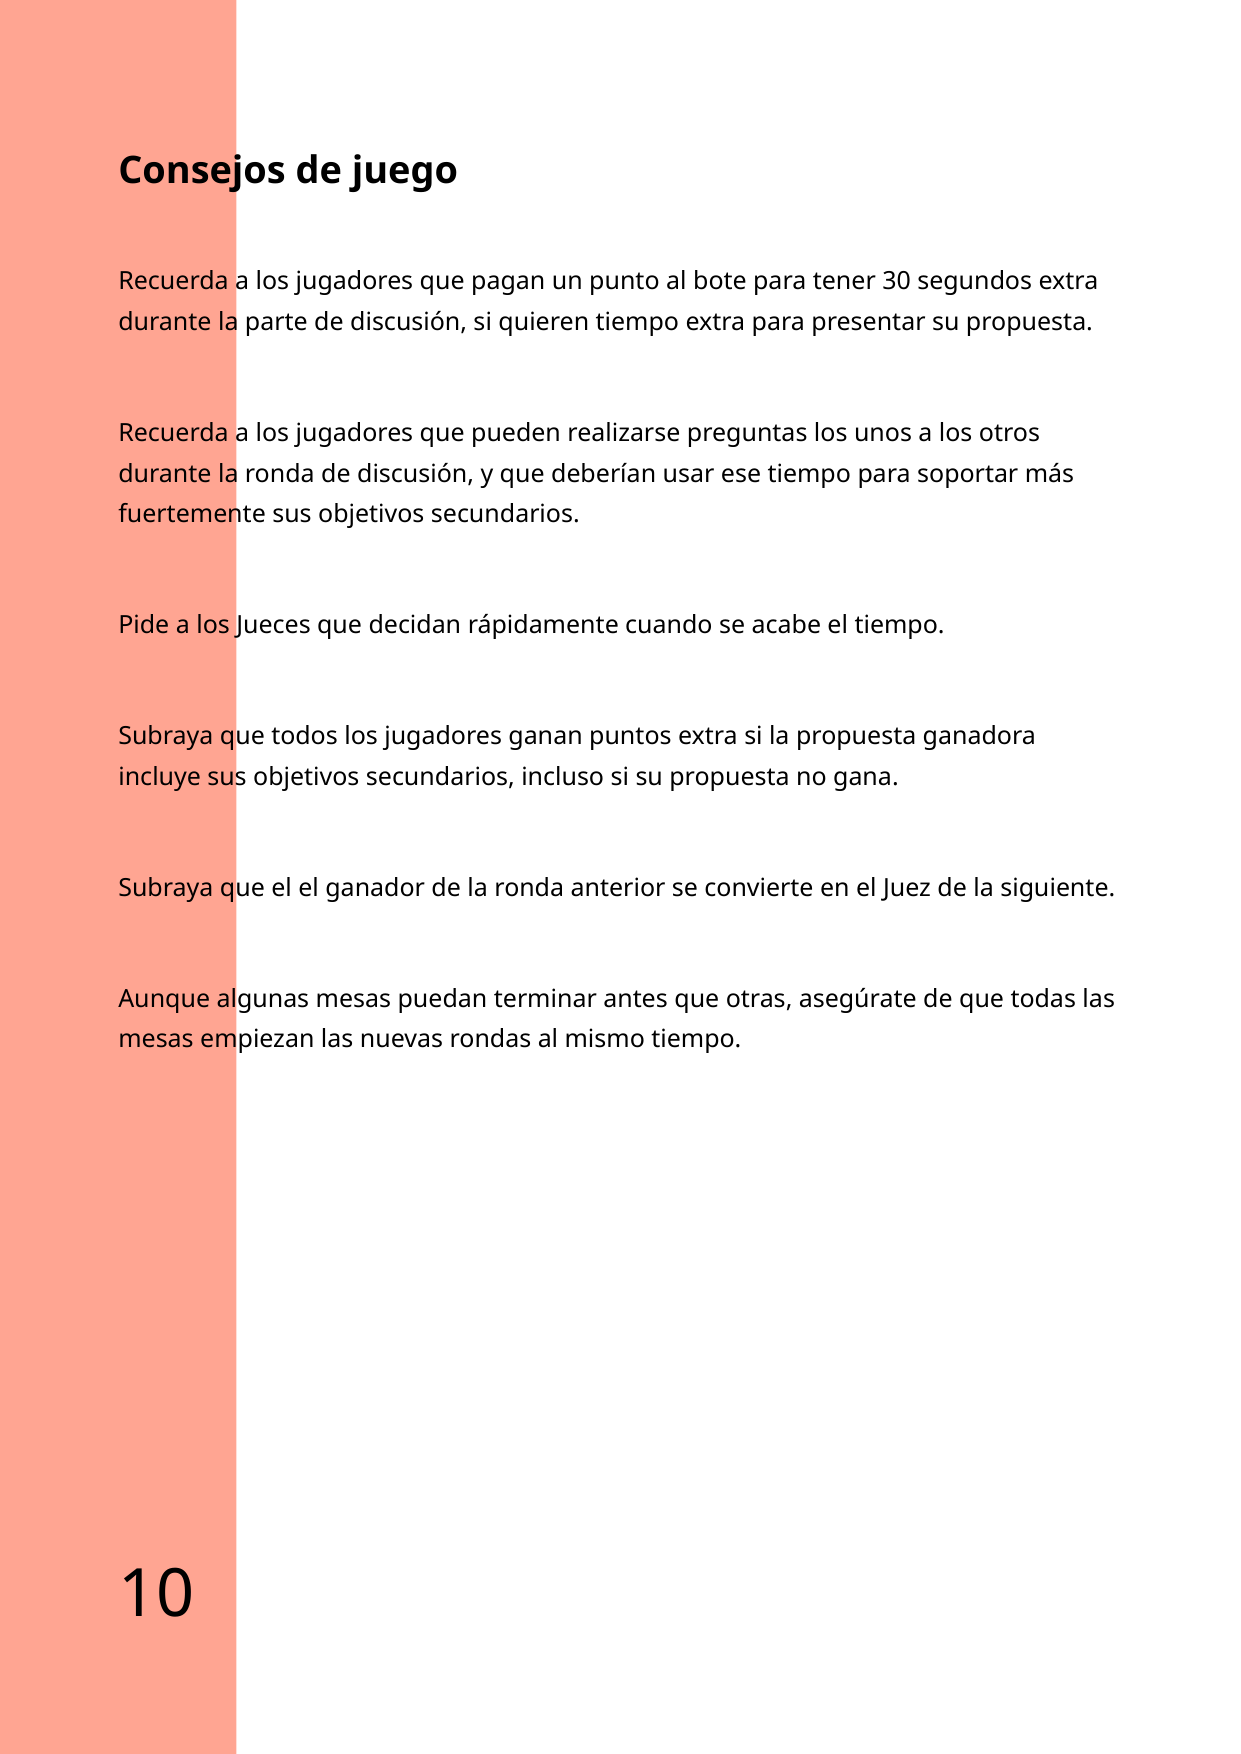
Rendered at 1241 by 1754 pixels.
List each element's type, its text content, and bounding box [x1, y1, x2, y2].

text Recuerda a los jugadores que pueden realizarse preguntas los unos a los otros durante la ronda de discusión, y que deberían usar ese tiempo para soportar más fuertemente sus objetivos secundarios. [237, 414, 1122, 530]
text Pide a los Jueces que decidan rápidamente cuando se acabe el tiempo. [237, 607, 1122, 641]
text Aunque algunas mesas puedan terminar antes que otras, asegúrate de que todas las mesas empiezan las nuevas rondas al mismo tiempo. [237, 980, 1122, 1055]
text Recuerda a los jugadores que pagan un punto al bote para tener 30 segundos extra durante la parte de discusión, si quieren tiempo extra para presentar su propuesta. [237, 263, 1122, 338]
text Subraya que todos los jugadores ganan puntos extra si la propuesta ganadora incluye sus objetivos secundarios, incluso si su propuesta no gana. [237, 718, 1122, 793]
text Subraya que el el ganador de la ronda anterior se convierte en el Juez de la siguiente. [237, 869, 1122, 903]
subtitle Consejos de juego [237, 143, 1122, 195]
